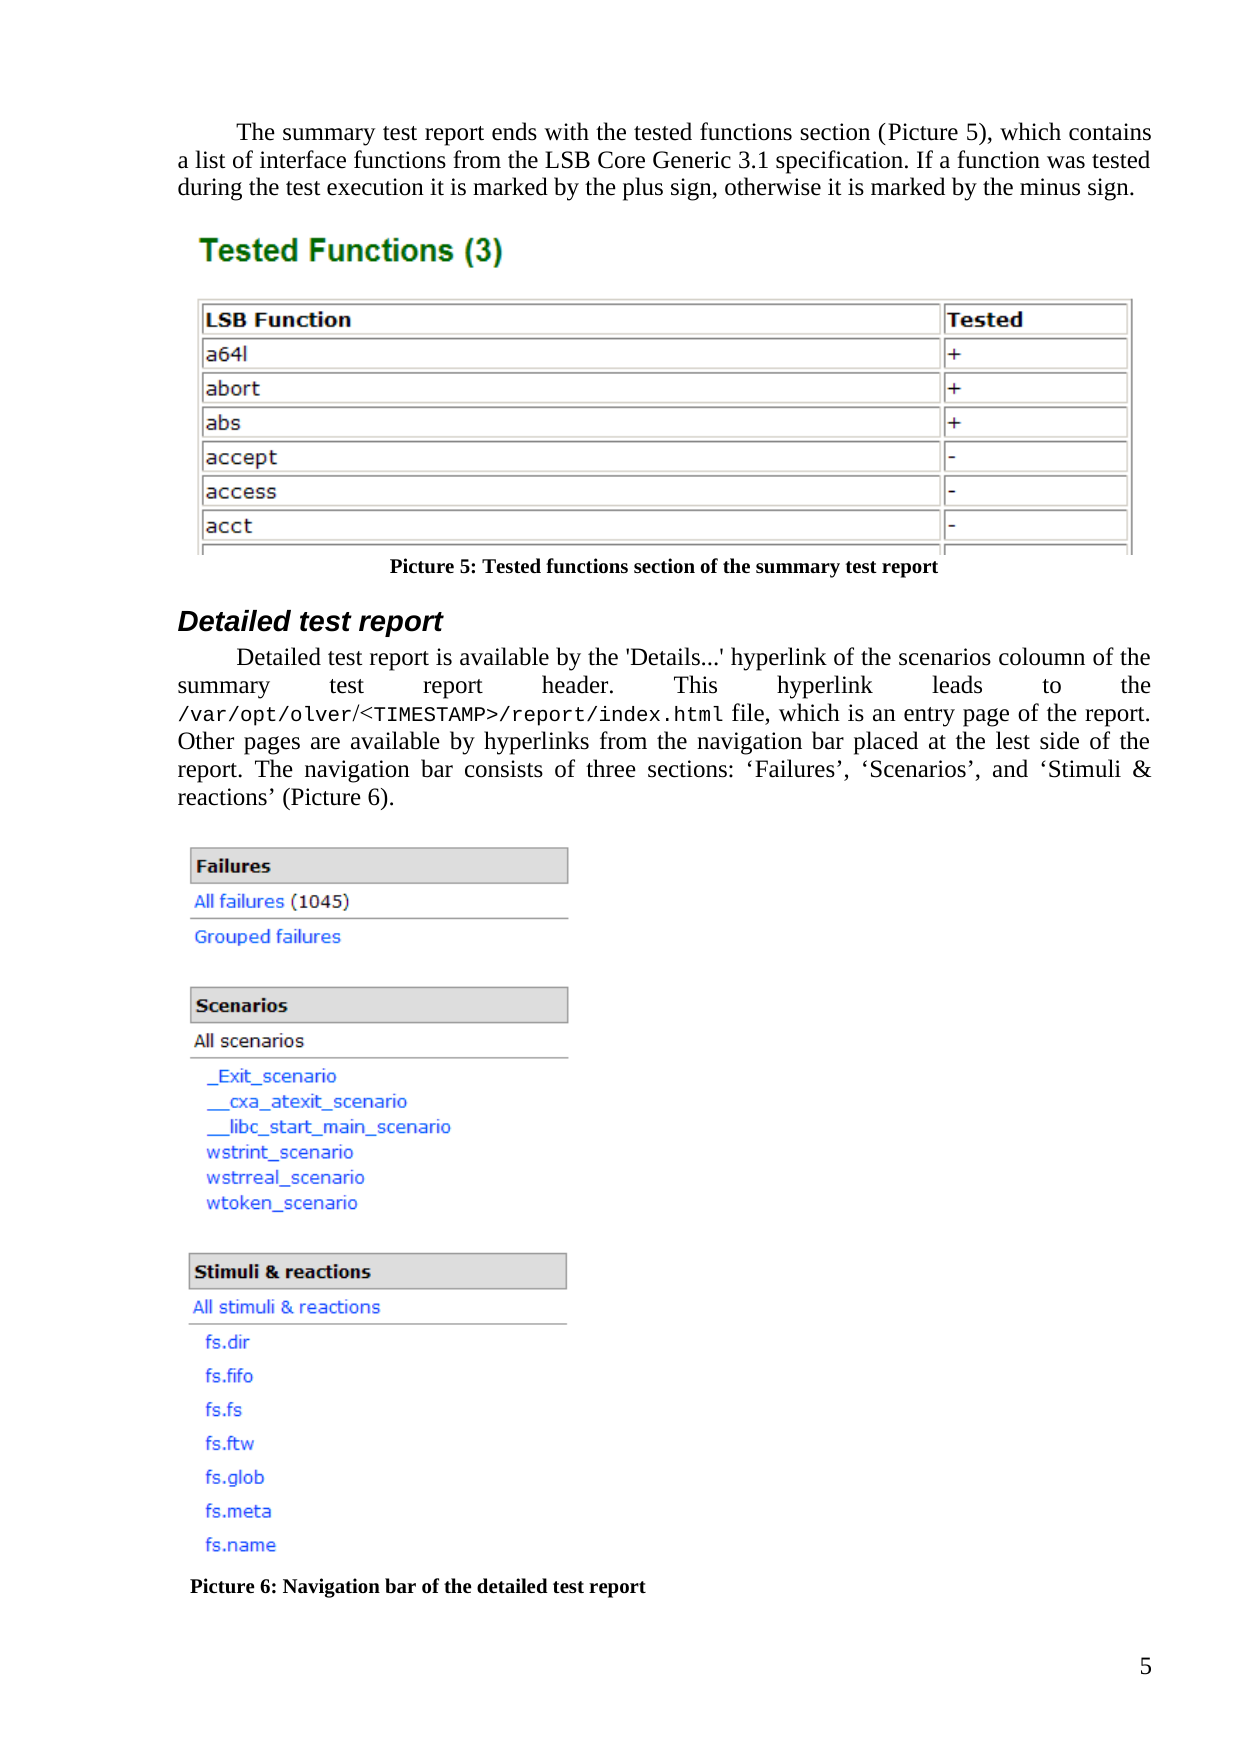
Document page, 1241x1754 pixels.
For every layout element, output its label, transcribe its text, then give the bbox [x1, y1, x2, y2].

picture [193, 207, 1136, 555]
text [178, 831, 658, 1600]
text [191, 238, 1137, 587]
picture [179, 832, 587, 1553]
subtitle Detailed test report [177, 226, 1152, 637]
text Picture 5: Tested functions section of the summary test report [193, 555, 1135, 578]
text Picture 6: Navigation bar of the detailed test report [179, 1575, 657, 1598]
text Detailed test report is available by the 'Details...' hyperlink of the scenarios coloumn of the summary test report header. This hyperlink leads to the /var/opt/olver/<TIMESTAMP>/report/index.html file, which is an entry page of the report. Other pages are available by hyperlinks from the navigation bar placed at the lest side of the report. The navigation bar consists of three sections: ‘Failures’, ‘Scenarios’, and ‘Stimuli & reactions’ (Picture 6). [177, 643, 1152, 811]
text The summary test report ends with the tested functions section (Picture 5), which contains a list of interface functions from the LSB Core Generic 3.1 specification. If a function was tested during the test execution it is marked by the plus sign, otherwise it is marked by the minus sign. [177, 118, 1152, 201]
